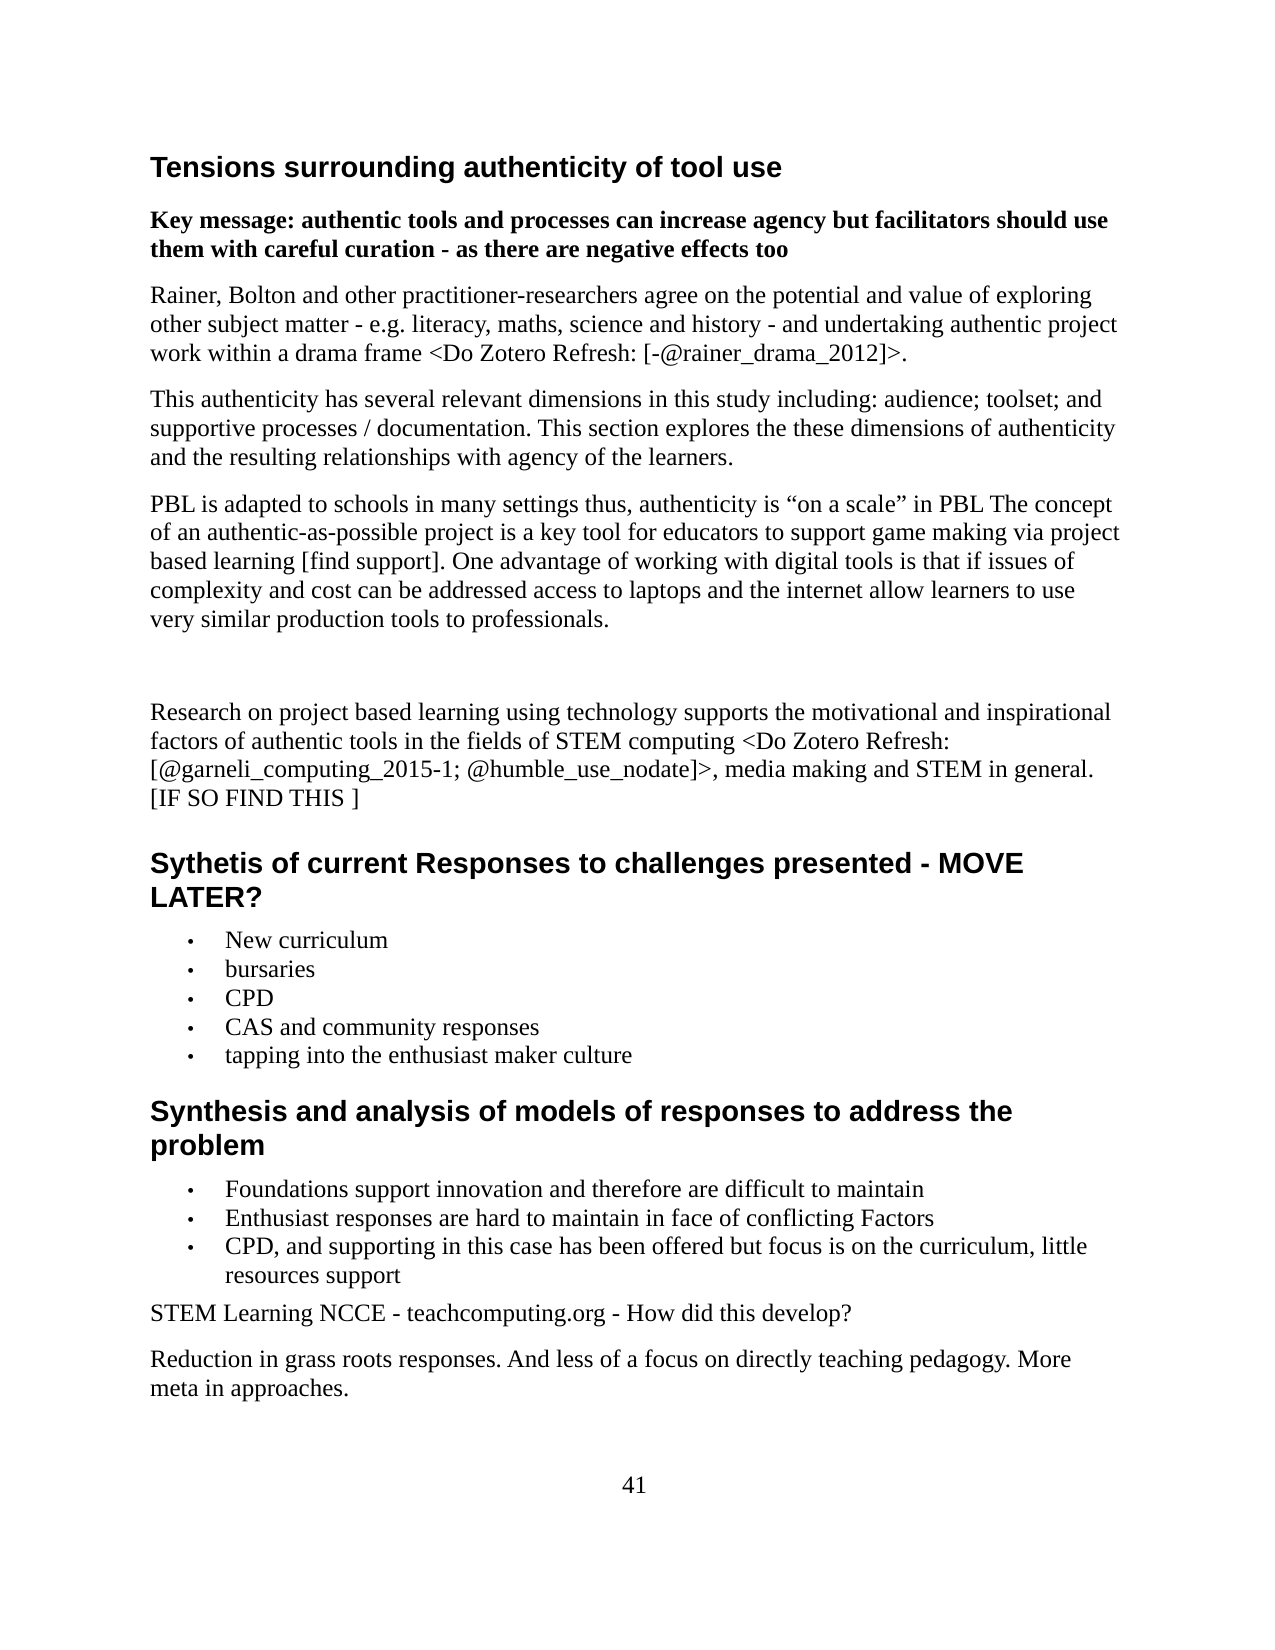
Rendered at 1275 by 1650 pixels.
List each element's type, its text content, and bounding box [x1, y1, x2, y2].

list Foundations support innovation and therefore are difficult to maintain [187, 1174, 1125, 1203]
text Research on project based learning using technology supports the motivational and inspirational factors of authentic tools in the fields of STEM computing <Do Zotero Refresh: [@garneli_computing_2015-1; @humble_use_nodate]>, media making and STEM in general. [IF SO FIND THIS ] [150, 697, 1125, 812]
text Rainer, Bolton and other practitioner-researchers agree on the potential and value of exploring other subject matter - e.g. literacy, maths, science and history - and undertaking authentic project work within a drama frame <Do Zotero Refresh: [-@rainer_drama_2012]>. [150, 280, 1125, 367]
list CAS and community responses [187, 1012, 1125, 1041]
text Reduction in grass roots responses. And less of a focus on directly teaching pedagogy. More meta in approaches. [150, 1344, 1125, 1402]
subtitle Synthesis and analysis of models of responses to address the problem [150, 1094, 1125, 1161]
list tapping into the enthusiast maker culture [187, 1041, 1125, 1069]
list CPD, and supporting in this case has been offered but focus is on the curriculum, little resources support [187, 1231, 1125, 1289]
list bursaries [187, 954, 1125, 983]
text Key message: authentic tools and processes can increase agency but facilitators should use them with careful curation - as there are negative effects too [150, 205, 1125, 262]
list New curriculum [187, 926, 1125, 954]
text STEM Learning NCCE - teachcomputing.org - How did this develop? [150, 1298, 1125, 1327]
text PBL is adapted to schools in many settings thus, authenticity is “on a scale” in PBL The concept of an authentic-as-possible project is a key tool for educators to support game making via project based learning [find support]. One advantage of working with digital tools is that if issues of complexity and cost can be addressed access to laptops and the internet allow learners to use very similar production tools to professionals. [150, 489, 1125, 632]
subtitle Sythetis of current Responses to challenges presented - MOVE LATER? [150, 846, 1125, 913]
text This authenticity has several relevant dimensions in this study including: audience; toolset; and supportive processes / documentation. This section explores the these dimensions of authenticity and the resulting relationships with agency of the learners. [150, 384, 1125, 471]
subtitle Tensions surrounding authenticity of tool use [150, 150, 1125, 183]
list CPD [187, 983, 1125, 1012]
list Enthusiast responses are hard to maintain in face of conflicting Factors [187, 1203, 1125, 1231]
